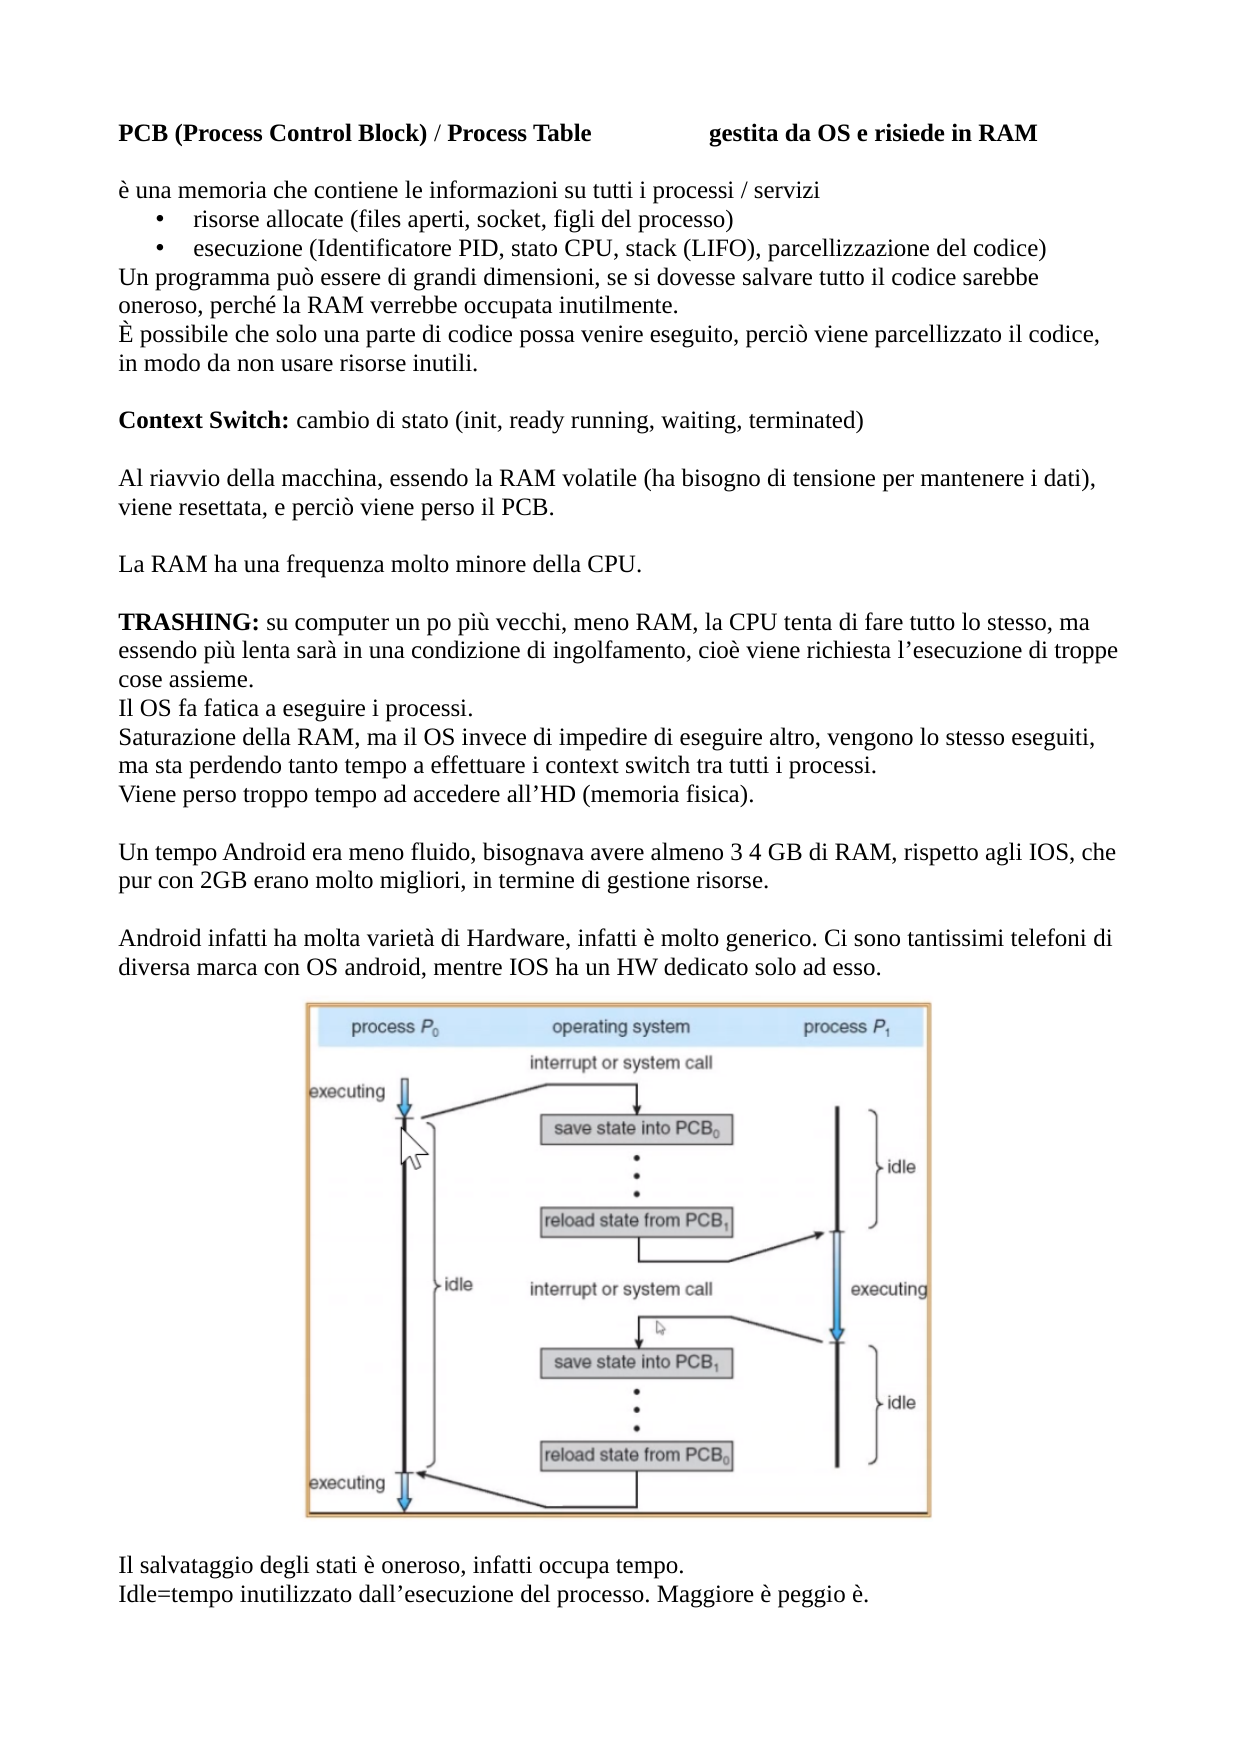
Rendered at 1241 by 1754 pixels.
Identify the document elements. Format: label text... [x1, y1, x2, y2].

text Il OS fa fatica a eseguire i processi. [118, 693, 1122, 722]
text Il salvataggio degli stati è oneroso, infatti occupa tempo. [118, 1550, 1122, 1579]
text Viene perso troppo tempo ad accedere all’HD (memoria fisica). [118, 779, 1122, 808]
text TRASHING: su computer un po più vecchi, meno RAM, la CPU tenta di fare tutto lo stesso, ma essendo più lenta sarà in una condizione di ingolfamento, cioè viene richiesta l’esecuzione di troppe cose assieme. [118, 607, 1122, 693]
text Context Switch: cambio di stato (init, ready running, waiting, terminated) [118, 406, 1122, 434]
text La RAM ha una frequenza molto minore della CPU. [118, 549, 1122, 578]
picture [292, 995, 934, 1522]
text Un tempo Android era meno fluido, bisognava avere almeno 3 4 GB di RAM, rispetto agli IOS, che pur con 2GB erano molto migliori, in termine di gestione risorse. [118, 837, 1122, 894]
text è una memoria che contiene le informazioni su tutti i processi / servizi [118, 176, 1122, 204]
text PCB (Process Control Block) / Process Table gestita da OS e risiede in RAM [118, 118, 1122, 147]
text Idle=tempo inutilizzato dall’esecuzione del processo. Maggiore è peggio è. [118, 1579, 1122, 1608]
text Android infatti ha molta varietà di Hardware, infatti è molto generico. Ci sono tantissimi telefoni di diversa marca con OS android, mentre IOS ha un HW dedicato solo ad esso. [118, 923, 1122, 981]
text È possibile che solo una parte di codice possa venire eseguito, perciò viene parcellizzato il codice, in modo da non usare risorse inutili. [118, 319, 1122, 377]
list esecuzione (Identificatore PID, stato CPU, stack (LIFO), parcellizzazione del codice) [156, 233, 1122, 262]
text Un programma può essere di grandi dimensioni, se si dovesse salvare tutto il codice sarebbe oneroso, perché la RAM verrebbe occupata inutilmente. [118, 262, 1122, 319]
text Al riavvio della macchina, essendo la RAM volatile (ha bisogno di tensione per mantenere i dati), viene resettata, e perciò viene perso il PCB. [118, 463, 1122, 521]
text Saturazione della RAM, ma il OS invece di impedire di eseguire altro, vengono lo stesso eseguiti, ma sta perdendo tanto tempo a effettuare i context switch tra tutti i processi. [118, 722, 1122, 779]
list risorse allocate (files aperti, socket, figli del processo) [156, 204, 1122, 233]
